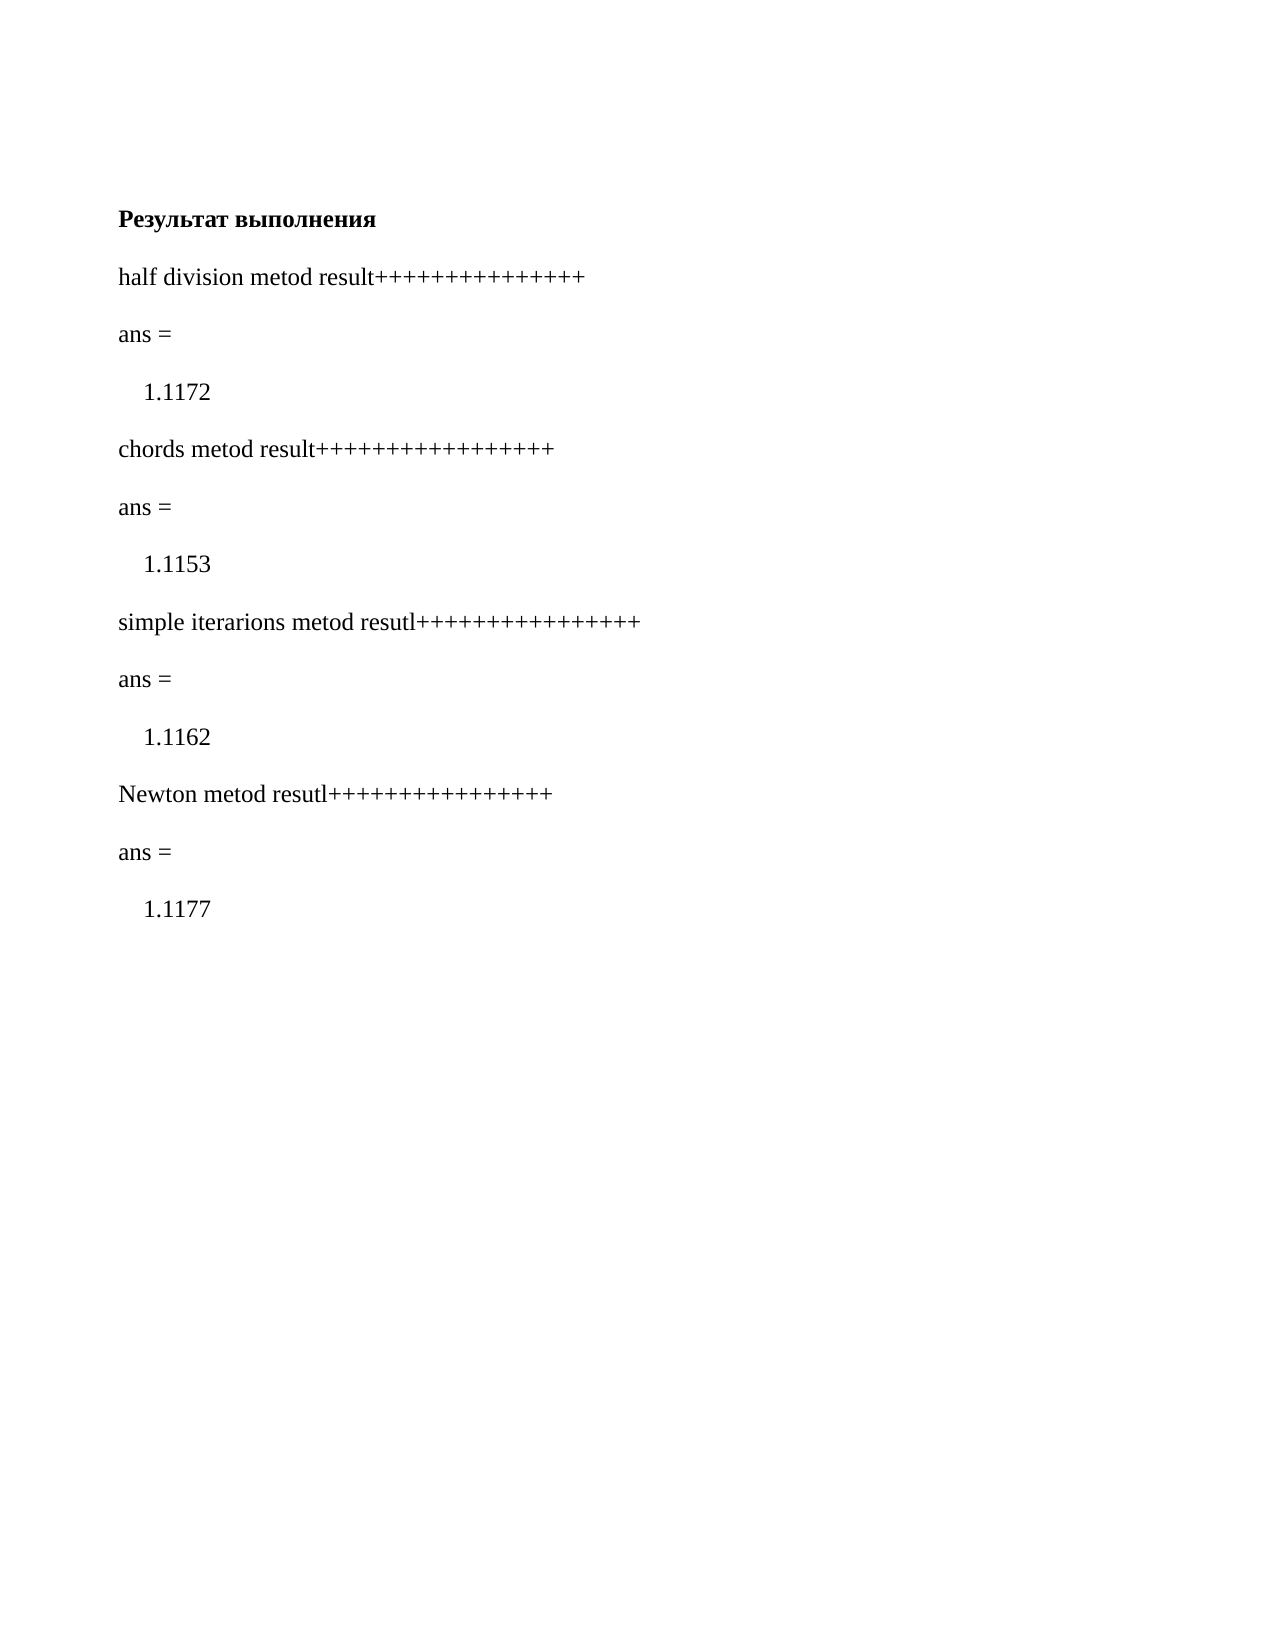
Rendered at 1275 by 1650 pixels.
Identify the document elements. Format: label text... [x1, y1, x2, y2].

text 1.1153 [118, 549, 1157, 578]
text ans = [118, 837, 1157, 866]
text 1.1177 [118, 894, 1157, 923]
text chords metod result+++++++++++++++++ [118, 434, 1157, 463]
text 1.1172 [118, 377, 1157, 406]
text Результат выполнения [118, 204, 1157, 233]
text simple iterarions metod resutl++++++++++++++++ [118, 607, 1157, 636]
text ans = [118, 492, 1157, 521]
text ans = [118, 664, 1157, 693]
text half division metod result+++++++++++++++ [118, 262, 1157, 291]
text 1.1162 [118, 722, 1157, 751]
text ans = [118, 319, 1157, 348]
text Newton metod resutl++++++++++++++++ [118, 779, 1157, 808]
